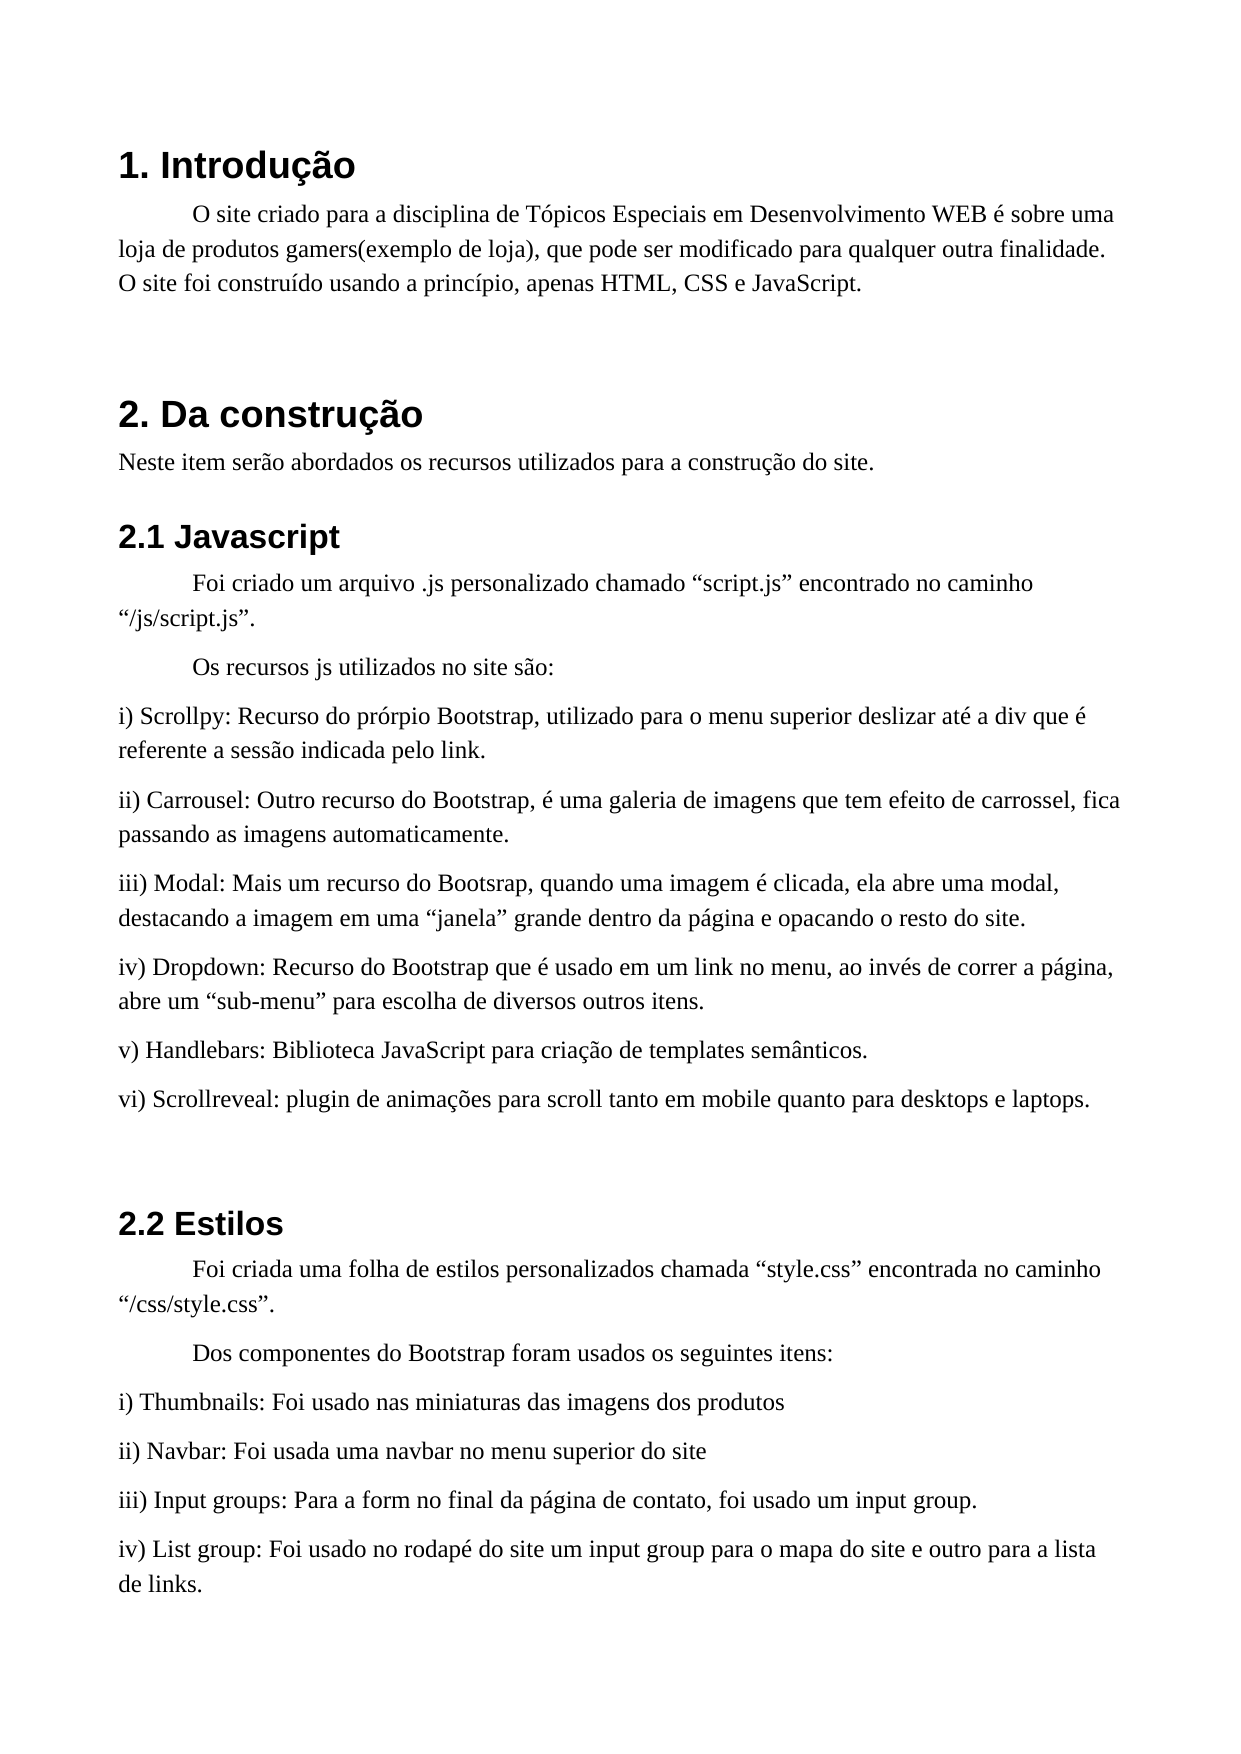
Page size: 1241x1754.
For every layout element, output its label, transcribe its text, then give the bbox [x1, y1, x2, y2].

text ii) Navbar: Foi usada uma navbar no menu superior do site [118, 1436, 1122, 1465]
subtitle 2.2 Estilos [118, 1203, 1122, 1242]
text iv) Dropdown: Recurso do Bootstrap que é usado em um link no menu, ao invés de correr a página, abre um “sub-menu” para escolha de diversos outros itens. [118, 952, 1122, 1015]
subtitle 2.1 Javascript [118, 517, 1122, 556]
text i) Scrollpy: Recurso do prórpio Bootstrap, utilizado para o menu superior deslizar até a div que é referente a sessão indicada pelo link. [118, 701, 1122, 764]
text ii) Carrousel: Outro recurso do Bootstrap, é uma galeria de imagens que tem efeito de carrossel, fica passando as imagens automaticamente. [118, 785, 1122, 848]
text iii) Modal: Mais um recurso do Bootsrap, quando uma imagem é clicada, ela abre uma modal, destacando a imagem em uma “janela” grande dentro da página e opacando o resto do site. [118, 868, 1122, 931]
text Os recursos js utilizados no site são: [118, 652, 1122, 681]
subtitle 1. Introdução [118, 143, 1122, 187]
text iv) List group: Foi usado no rodapé do site um input group para o mapa do site e outro para a lista de links. [118, 1534, 1122, 1597]
text Foi criada uma folha de estilos personalizados chamada “style.css” encontrada no caminho “/css/style.css”. [118, 1254, 1122, 1318]
text iii) Input groups: Para a form no final da página de contato, foi usado um input group. [118, 1485, 1122, 1514]
text Dos componentes do Bootstrap foram usados os seguintes itens: [118, 1338, 1122, 1367]
subtitle 2. Da construção [118, 391, 1122, 435]
text i) Thumbnails: Foi usado nas miniaturas das imagens dos produtos [118, 1387, 1122, 1416]
text vi) Scrollreveal: plugin de animações para scroll tanto em mobile quanto para desktops e laptops. [118, 1084, 1122, 1113]
text Foi criado um arquivo .js personalizado chamado “script.js” encontrado no caminho “/js/script.js”. [118, 568, 1122, 632]
text Neste item serão abordados os recursos utilizados para a construção do site. [118, 447, 1122, 476]
text O site criado para a disciplina de Tópicos Especiais em Desenvolvimento WEB é sobre uma loja de produtos gamers(exemplo de loja), que pode ser modificado para qualquer outra finalidade. O site foi construído usando a princípio, apenas HTML, CSS e JavaScript. [118, 199, 1122, 297]
text v) Handlebars: Biblioteca JavaScript para criação de templates semânticos. [118, 1035, 1122, 1064]
